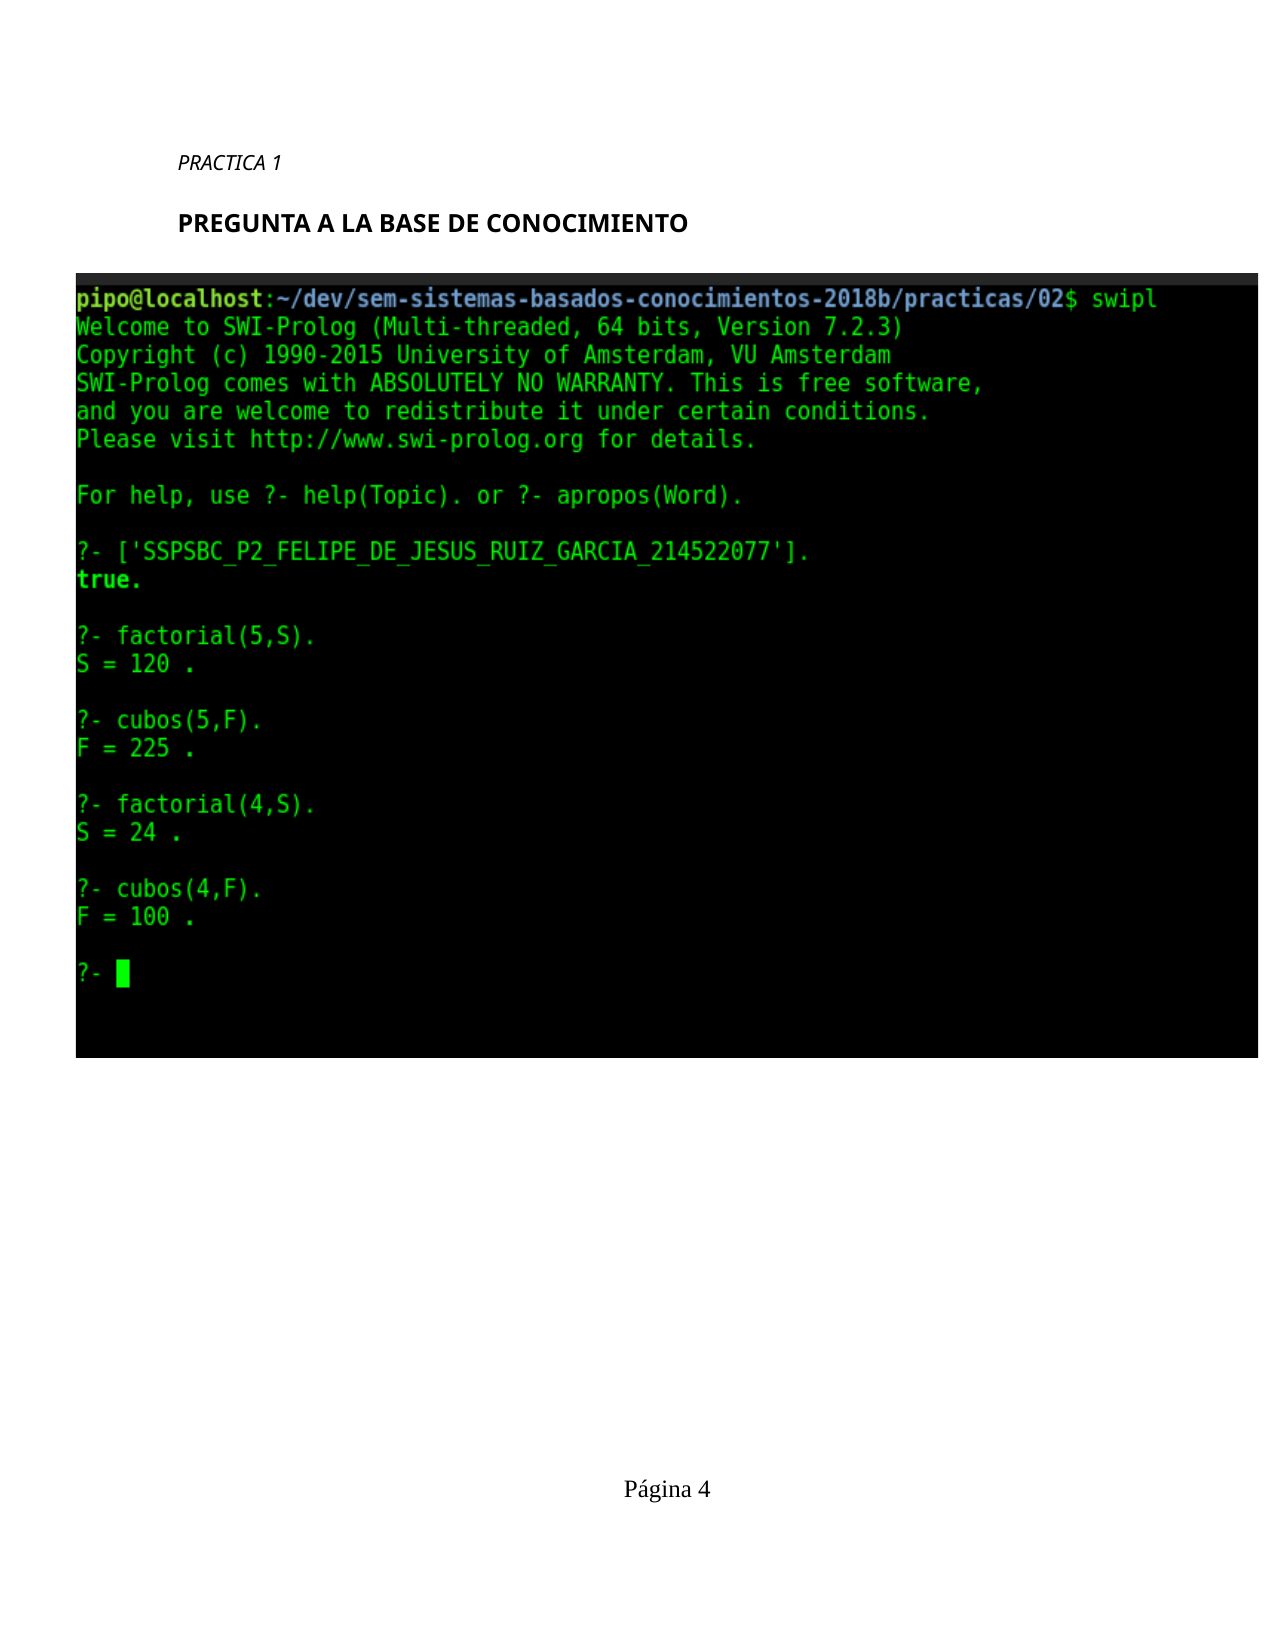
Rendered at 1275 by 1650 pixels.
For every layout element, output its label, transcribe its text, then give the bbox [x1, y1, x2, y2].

text PREGUNTA A LA BASE DE CONOCIMIENTO [177, 206, 1157, 273]
picture [75, 273, 1259, 1058]
